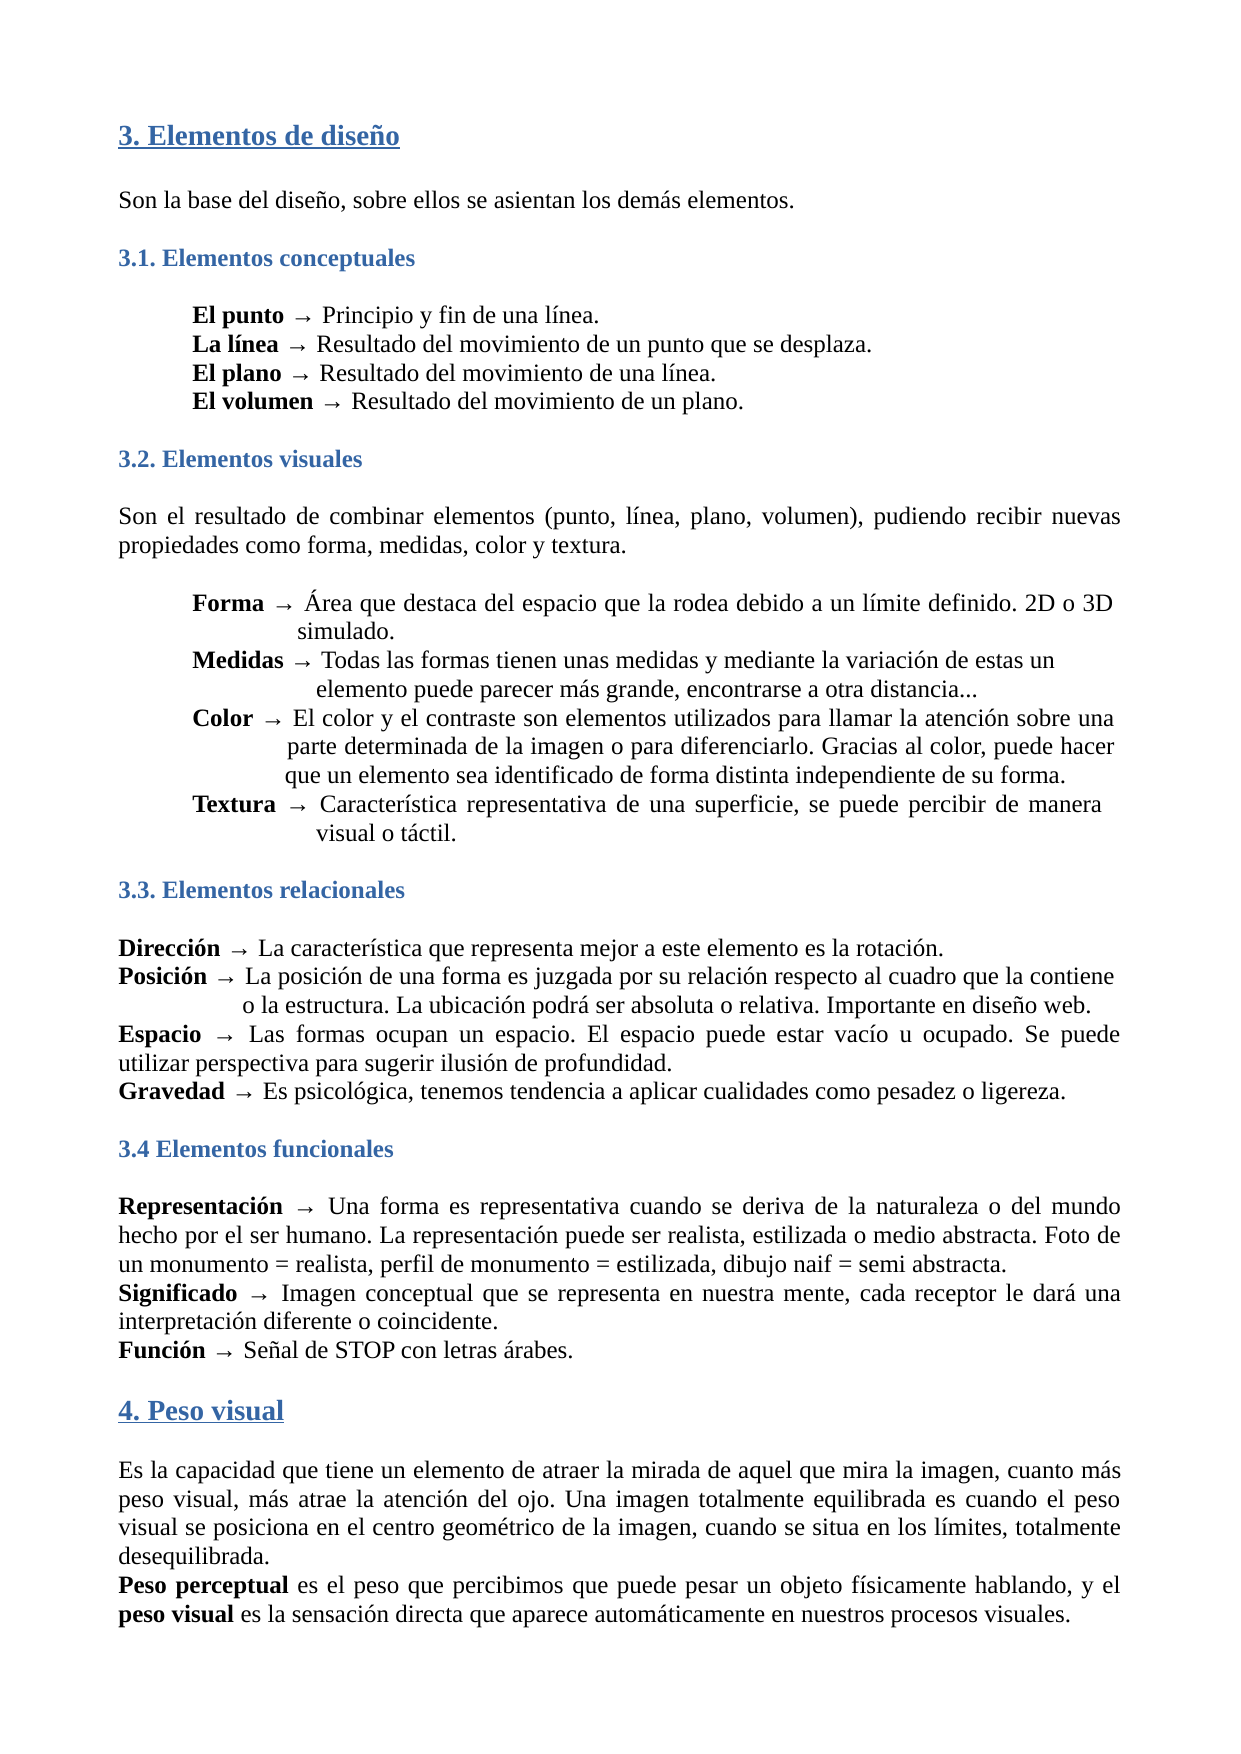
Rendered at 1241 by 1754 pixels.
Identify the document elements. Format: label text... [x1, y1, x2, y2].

text El plano → Resultado del movimiento de una línea. [118, 358, 1122, 386]
text Peso perceptual es el peso que percibimos que puede pesar un objeto físicamente hablando, y el peso visual es la sensación directa que aparece automáticamente en nuestros procesos visuales. [118, 1570, 1122, 1627]
text La línea → Resultado del movimiento de un punto que se desplaza. [118, 329, 1122, 358]
text Espacio → Las formas ocupan un espacio. El espacio puede estar vacío u ocupado. Se puede utilizar perspectiva para sugerir ilusión de profundidad. [118, 1019, 1122, 1076]
text Dirección → La característica que representa mejor a este elemento es la rotación. [118, 933, 1122, 961]
text Son la base del diseño, sobre ellos se asientan los demás elementos. [118, 185, 1122, 214]
text Gravedad → Es psicológica, tenemos tendencia a aplicar cualidades como pesadez o ligereza. [118, 1076, 1122, 1105]
text Medidas → Todas las formas tienen unas medidas y mediante la variación de estas un elemento puede parecer más grande, encontrarse a otra distancia... [118, 645, 1122, 703]
text Forma → Área que destaca del espacio que la rodea debido a un límite definido. 2D o 3D simulado. [118, 588, 1122, 645]
text El volumen → Resultado del movimiento de un plano. [118, 386, 1122, 415]
text 3.3. Elementos relacionales [118, 875, 1122, 904]
text 3.1. Elementos conceptuales [118, 243, 1122, 271]
text 3.4 Elementos funcionales [118, 1134, 1122, 1163]
text Función → Señal de STOP con letras árabes. [118, 1335, 1122, 1364]
text Significado → Imagen conceptual que se representa en nuestra mente, cada receptor le dará una interpretación diferente o coincidente. [118, 1278, 1122, 1335]
text 3. Elementos de diseño [118, 118, 1122, 152]
text Color → El color y el contraste son elementos utilizados para llamar la atención sobre una parte determinada de la imagen o para diferenciarlo. Gracias al color, puede hacer que un elemento sea identificado de forma distinta independiente de su forma. [118, 703, 1122, 789]
text Es la capacidad que tiene un elemento de atraer la mirada de aquel que mira la imagen, cuanto más peso visual, más atrae la atención del ojo. Una imagen totalmente equilibrada es cuando el peso visual se posiciona en el centro geométrico de la imagen, cuando se situa en los límites, totalmente desequilibrada. [118, 1455, 1122, 1570]
text 4. Peso visual [118, 1393, 1122, 1426]
text Representación → Una forma es representativa cuando se deriva de la naturaleza o del mundo hecho por el ser humano. La representación puede ser realista, estilizada o medio abstracta. Foto de un monumento = realista, perfil de monumento = estilizada, dibujo naif = semi abstracta. [118, 1191, 1122, 1278]
text Son el resultado de combinar elementos (punto, línea, plano, volumen), pudiendo recibir nuevas propiedades como forma, medidas, color y textura. [118, 501, 1122, 559]
text El punto → Principio y fin de una línea. [118, 300, 1122, 329]
text Textura → Característica representativa de una superficie, se puede percibir de manera visual o táctil. [118, 789, 1122, 846]
text Posición → La posición de una forma es juzgada por su relación respecto al cuadro que la contiene o la estructura. La ubicación podrá ser absoluta o relativa. Importante en diseño web. [118, 961, 1122, 1019]
text 3.2. Elementos visuales [118, 444, 1122, 473]
